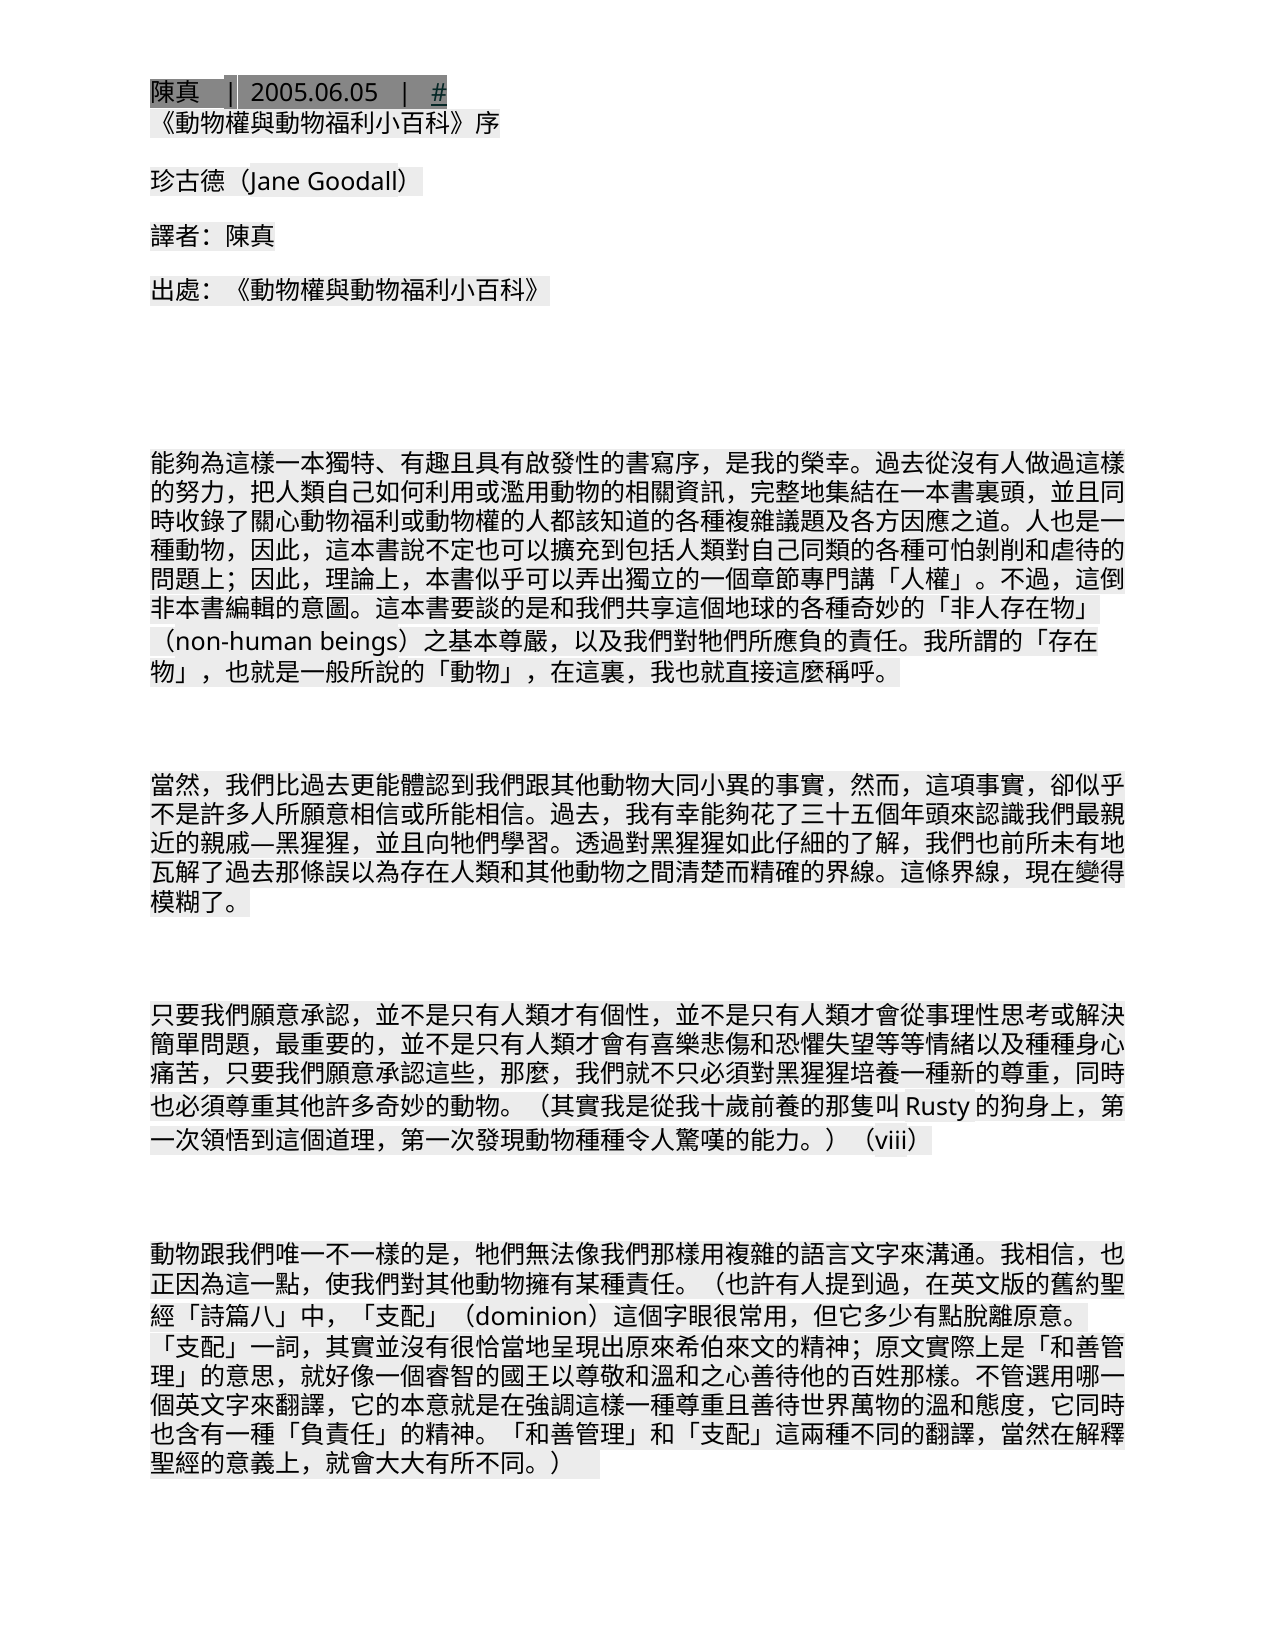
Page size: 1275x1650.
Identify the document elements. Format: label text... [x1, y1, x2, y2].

text 《動物權與動物福利小百科》序 [150, 109, 1125, 138]
text 譯者：陳真 [150, 222, 1125, 251]
text 出處：《動物權與動物福利小百科》 [150, 276, 1125, 306]
text 珍古德（Jane Goodall） [150, 163, 1125, 197]
text 能夠為這樣一本獨特、有趣且具有啟發性的書寫序，是我的榮幸。過去從沒有人做過這樣的努力，把人類自己如何利用或濫用動物的相關資訊，完整地集結在一本書裏頭，並且同時收錄了關心動物福利或動物權的人都該知道的各種複雜議題及各方因應之道。人也是一種動物，因此，這本書說不定也可以擴充到包括人類對自己同類的各種可怕剝削和虐待的問題上；因此，理論上，本書似乎可以弄出獨立的一個章節專門講「人權」。不過，這倒非本書編輯的意圖。這本書要談的是和我們共享這個地球的各種奇妙的「非人存在物」（non-human beings）之基本尊嚴，以及我們對牠們所應負的責任。我所謂的「存在物」，也就是一般所說的「動物」，在這裏，我也就直接這麼稱呼。 [150, 449, 1125, 687]
text 只要我們願意承認，並不是只有人類才有個性，並不是只有人類才會從事理性思考或解決簡單問題，最重要的，並不是只有人類才會有喜樂悲傷和恐懼失望等等情緒以及種種身心痛苦，只要我們願意承認這些，那麼，我們就不只必須對黑猩猩培養一種新的尊重，同時也必須尊重其他許多奇妙的動物。（其實我是從我十歲前養的那隻叫Rusty的狗身上，第一次領悟到這個道理，第一次發現動物種種令人驚嘆的能力。）（viii） [150, 1001, 1125, 1157]
text 當然，我們比過去更能體認到我們跟其他動物大同小異的事實，然而，這項事實，卻似乎不是許多人所願意相信或所能相信。過去，我有幸能夠花了三十五個年頭來認識我們最親近的親戚—黑猩猩，並且向牠們學習。透過對黑猩猩如此仔細的了解，我們也前所未有地瓦解了過去那條誤以為存在人類和其他動物之間清楚而精確的界線。這條界線，現在變得模糊了。 [150, 771, 1125, 917]
text 動物跟我們唯一不一樣的是，牠們無法像我們那樣用複雜的語言文字來溝通。我相信，也正因為這一點，使我們對其他動物擁有某種責任。（也許有人提到過，在英文版的舊約聖經「詩篇八」中，「支配」（dominion）這個字眼很常用，但它多少有點脫離原意。「支配」一詞，其實並沒有很恰當地呈現出原來希伯來文的精神；原文實際上是「和善管理」的意思，就好像一個睿智的國王以尊敬和溫和之心善待他的百姓那樣。不管選用哪一個英文字來翻譯，它的本意就是在強調這樣一種尊重且善待世界萬物的溫和態度，它同時也含有一種「負責任」的精神。「和善管理」和「支配」這兩種不同的翻譯，當然在解釋聖經的意義上，就會大大有所不同。） [150, 1241, 1125, 1479]
text 陳真 | 2005.06.05 | # [150, 75, 1125, 109]
